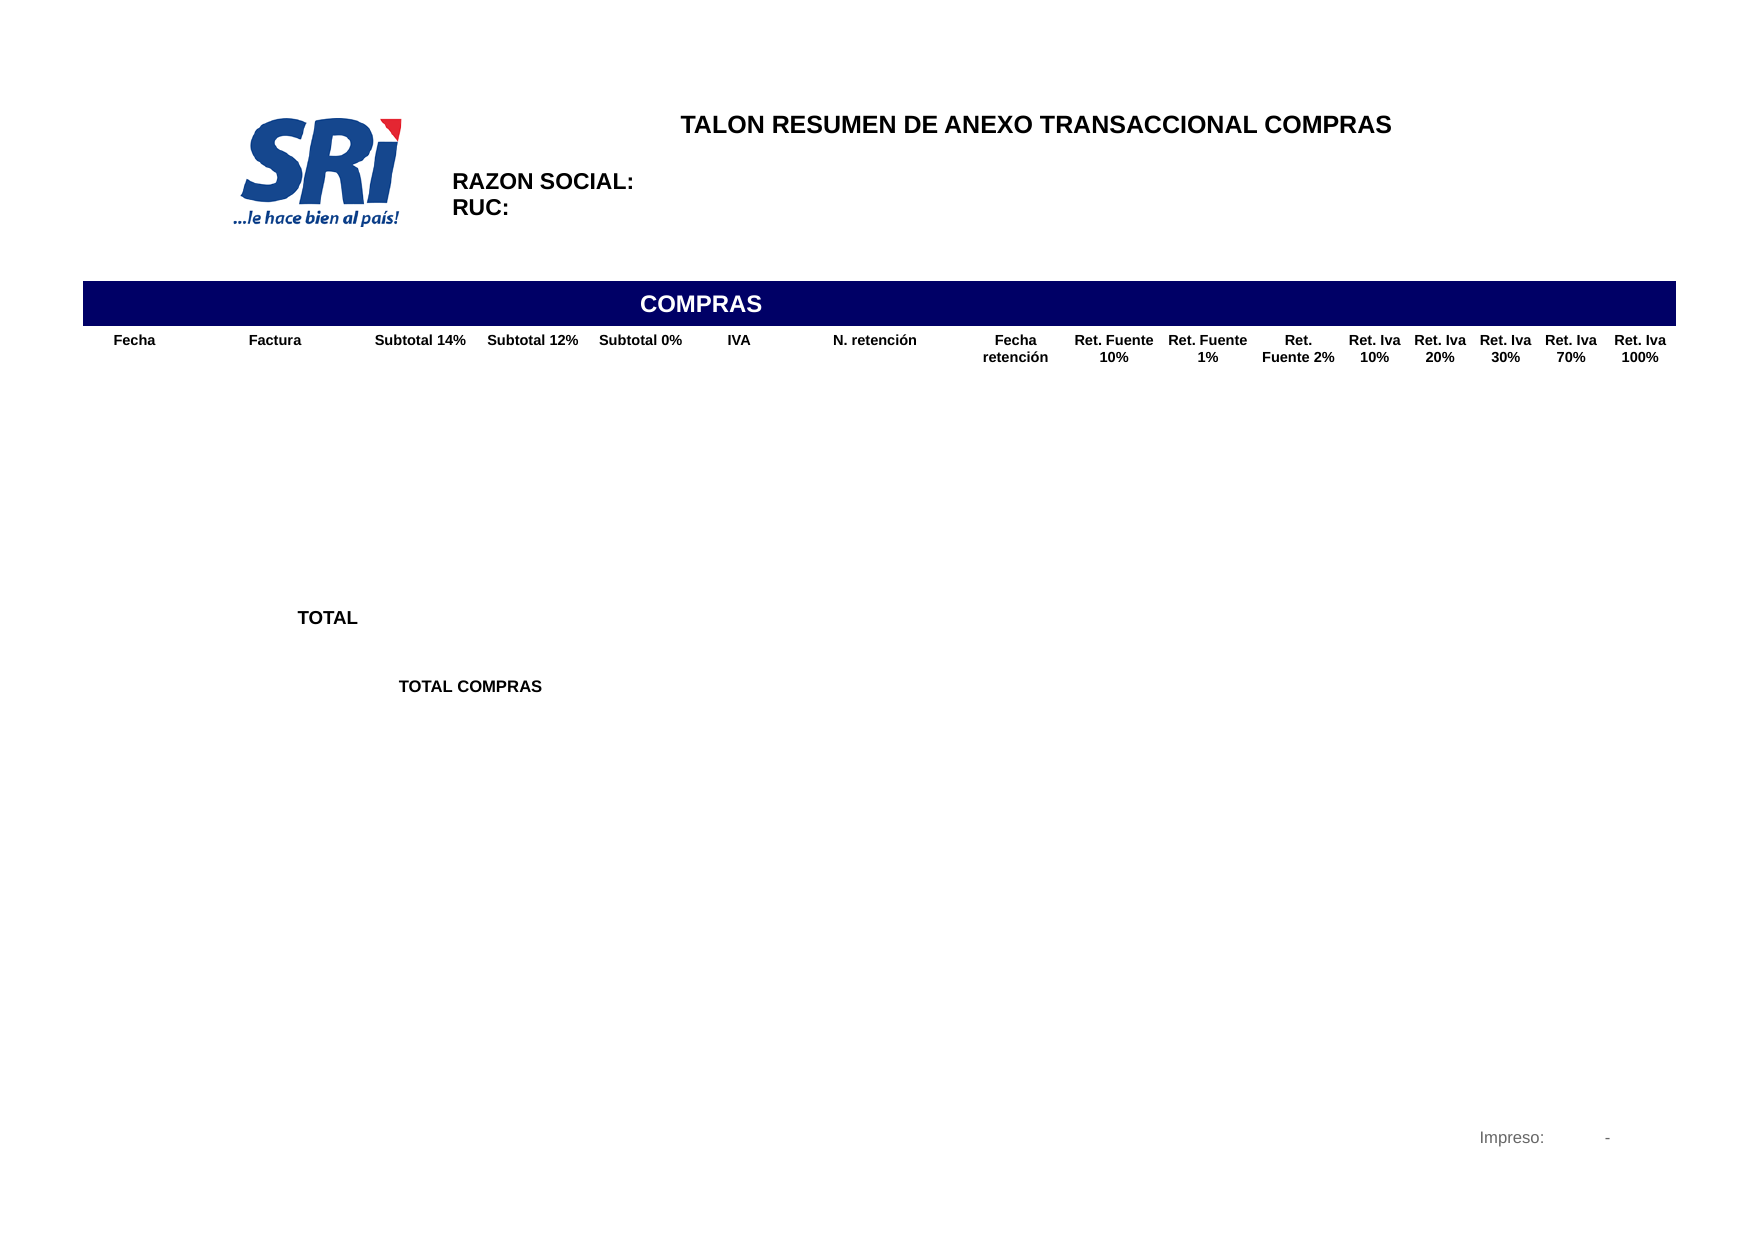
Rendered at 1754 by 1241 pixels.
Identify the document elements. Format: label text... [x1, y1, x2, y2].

table_cell <purchase.ret_30_iva> [1473, 475, 1538, 563]
table_cell [1161, 671, 1254, 704]
text TALON RESUMEN DE ANEXO TRANSACCIONAL COMPRAS [83, 110, 1671, 139]
table_cell [786, 563, 964, 601]
table_cell [186, 563, 364, 601]
table_cell [1407, 601, 1473, 671]
table_cell [1161, 563, 1254, 601]
table_header [1319, 281, 1676, 326]
table_cell [964, 563, 1067, 601]
table_cell <total_iva_fac_compras> [692, 601, 786, 671]
table_cell <purchase.ret_1_fuente> [1161, 475, 1254, 563]
table_cell </for> [83, 563, 186, 601]
table_cell Ret. Fuente 2% [1255, 326, 1342, 372]
table_cell Factura [186, 326, 364, 372]
table_cell <purchase.subtotal14> [364, 475, 476, 563]
table_cell [964, 671, 1067, 704]
table_cell [1538, 372, 1604, 474]
table_cell [1538, 601, 1604, 671]
table_cell [1067, 601, 1161, 671]
table_cell [364, 563, 476, 601]
table_cell [1161, 601, 1254, 671]
table_cell [364, 372, 476, 474]
table_cell <purchase.ret_10_fuente> [1067, 475, 1161, 563]
picture [233, 118, 402, 227]
table_cell [692, 563, 786, 601]
table_cell [476, 372, 589, 474]
table_cell [548, 671, 786, 704]
table_cell [1407, 372, 1473, 474]
table_cell [1538, 671, 1604, 704]
table_cell Ret. Iva 30% [1473, 326, 1538, 372]
table_cell <purchase.ret_70_iva> [1538, 475, 1604, 563]
table_cell [1604, 671, 1676, 704]
table_cell Ret. Iva 70% [1538, 326, 1604, 372]
table_cell [1604, 601, 1676, 671]
table_cell [1342, 601, 1407, 671]
table_cell [1342, 671, 1407, 704]
table_cell <purchase.subtotal12> [476, 475, 589, 563]
text RUC: <company.party.vat_number> [402, 194, 1671, 221]
table_cell [1538, 563, 1604, 601]
table_cell <purchase.date_w> [964, 475, 1067, 563]
table_cell Fecha [83, 326, 186, 372]
table_cell [1161, 372, 1254, 474]
table_cell <purchase.ret_2_fuente> [1255, 475, 1342, 563]
table_cell <purchase.iva> [692, 475, 786, 563]
table_cell [589, 372, 692, 474]
table_cell <total_fac_compras> [786, 671, 964, 704]
table_cell [1255, 372, 1342, 474]
table_cell <purchase.retencion> [786, 475, 964, 563]
table_cell [1473, 601, 1538, 671]
table_cell [786, 372, 964, 474]
table_cell [786, 601, 964, 671]
table_cell [1407, 671, 1473, 704]
table_cell [1604, 372, 1676, 474]
table_cell [964, 372, 1067, 474]
table_cell [1067, 563, 1161, 601]
table_cell [1067, 372, 1161, 474]
table_cell Ret. Iva 10% [1342, 326, 1407, 372]
table_cell [1255, 671, 1342, 704]
text RUC: <company.party.vat_number> [83, 194, 233, 221]
table_cell IVA [692, 326, 786, 372]
table_cell [1342, 563, 1407, 601]
table_cell Ret. Iva 100% [1604, 326, 1676, 372]
table_cell [964, 601, 1067, 671]
table_cell <purchase.ret_20_iva> [1407, 475, 1473, 563]
table_cell <purchase.ret_100_iva> [1604, 475, 1676, 563]
table_cell [1342, 372, 1407, 474]
table_cell Subtotal 12% [476, 326, 589, 372]
table_cell Ret. Iva 20% [1407, 326, 1473, 372]
table_cell [1255, 563, 1342, 601]
table_cell <for each="purchase in purchases"> [83, 372, 186, 474]
table_cell [1473, 563, 1538, 601]
table_header COMPRAS [83, 281, 1319, 326]
table_cell [1604, 563, 1676, 601]
table_cell [1255, 601, 1342, 671]
table_cell [1473, 671, 1538, 704]
table_cell <purchase.subtotal0> [589, 475, 692, 563]
table_cell [83, 601, 186, 671]
table_cell Fecha retención [964, 326, 1067, 372]
table_cell [1473, 372, 1538, 474]
table_cell <purchase.date> [83, 475, 186, 563]
table_cell [1067, 671, 1161, 704]
table_cell <purchase.number> [186, 475, 364, 563]
table_cell <purchase.ret_10_iva> [1342, 475, 1407, 563]
table_cell Subtotal 0% [589, 326, 692, 372]
table_cell [692, 372, 786, 474]
table_cell Subtotal 14% [364, 326, 476, 372]
table_cell [589, 563, 692, 601]
table_cell <total_bi12_fac_compras> [476, 601, 589, 671]
table_cell TOTAL [186, 601, 364, 671]
table_cell <total_bi0_fac_compras> [589, 601, 692, 671]
table_cell [476, 563, 589, 601]
table_cell Ret. Fuente 1% [1161, 326, 1254, 372]
table_cell N. retención [786, 326, 964, 372]
table_cell <total_bi14_fac_compras> [364, 601, 476, 671]
table_cell [186, 372, 364, 474]
text RAZON SOCIAL: <company.party.name> [402, 168, 1671, 194]
text RAZON SOCIAL: <company.party.name> [83, 168, 233, 194]
table_cell [1407, 563, 1473, 601]
table_cell Ret. Fuente 10% [1067, 326, 1161, 372]
table_cell TOTAL COMPRAS [83, 671, 548, 704]
